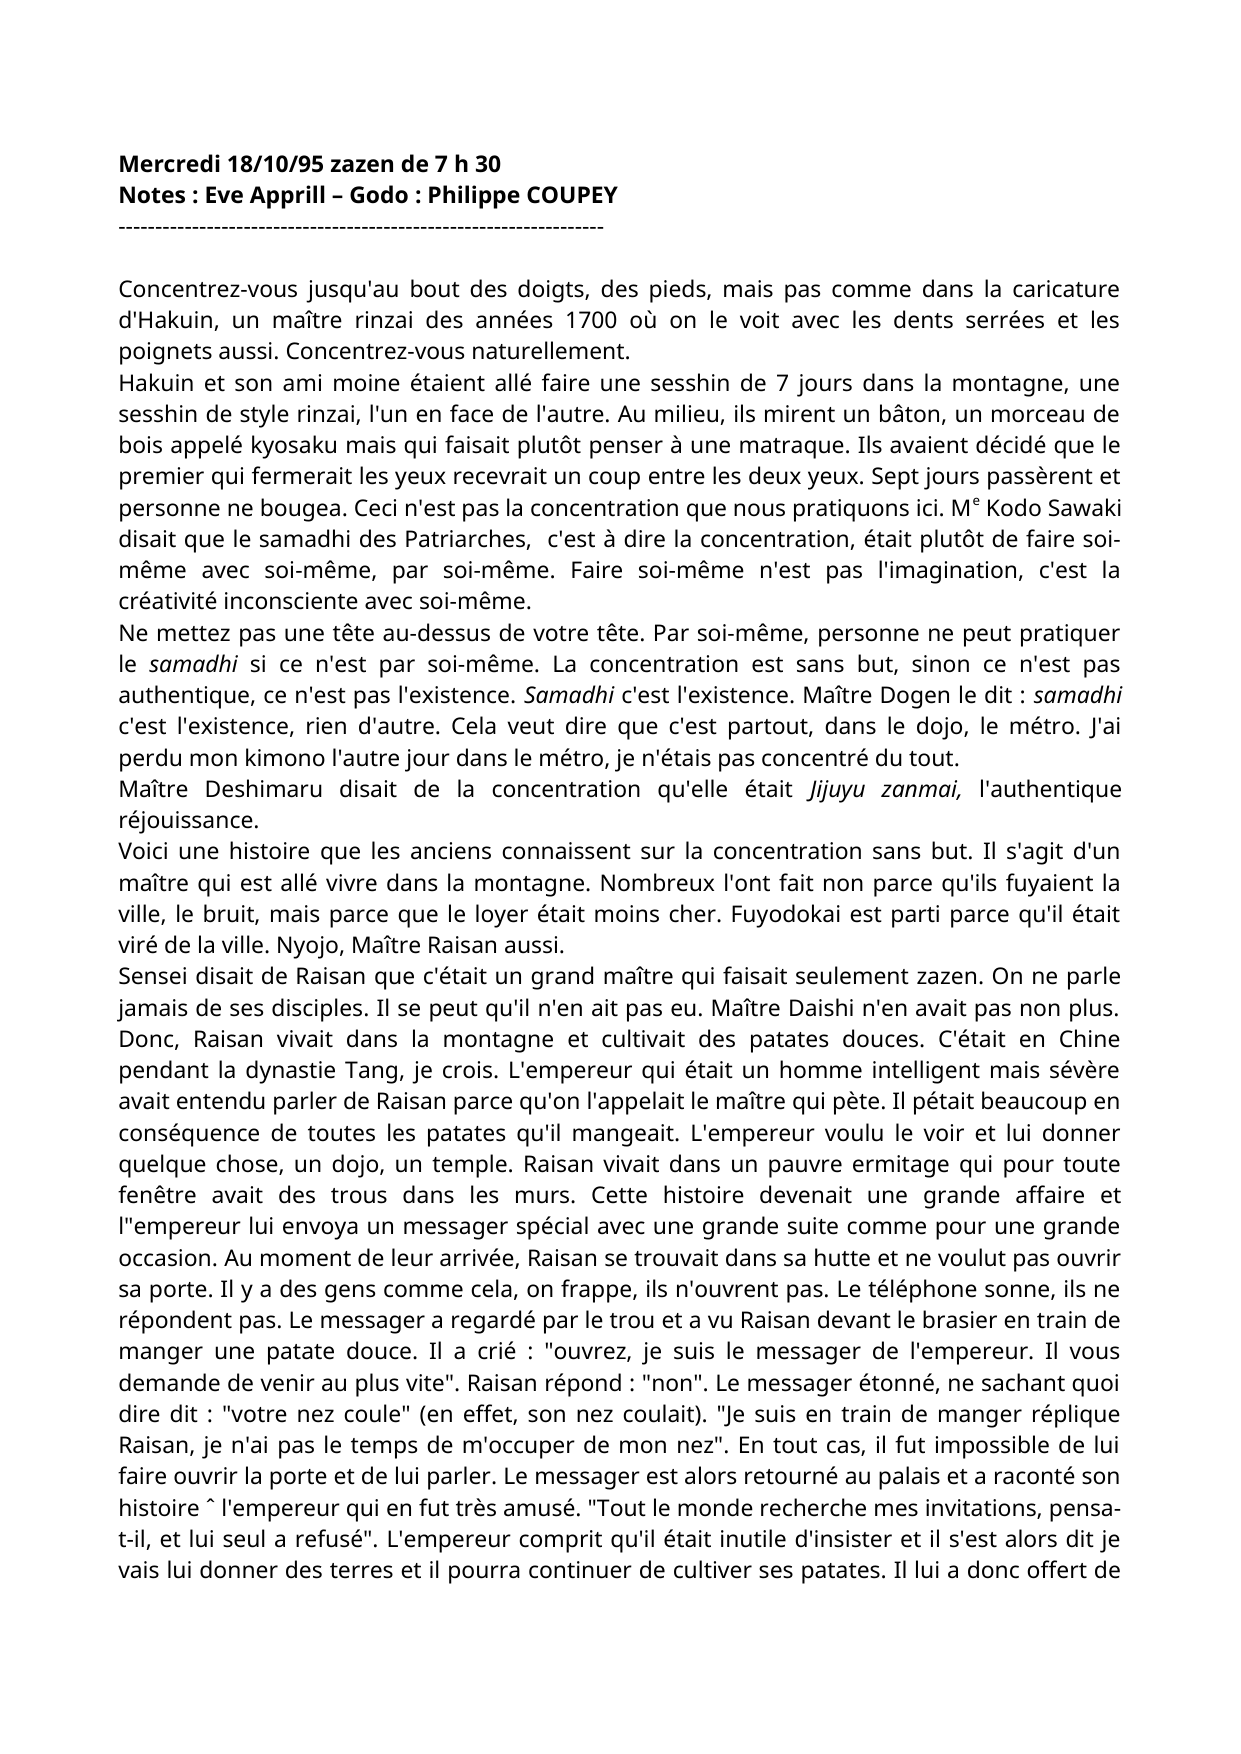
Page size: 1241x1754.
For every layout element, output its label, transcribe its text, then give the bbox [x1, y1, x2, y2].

text Concentrez-vous jusqu'au bout des doigts, des pieds, mais pas comme dans la caricature d'Hakuin, un maître rinzai des années 1700 où on le voit avec les dents serrées et les poignets aussi. Concentrez-vous naturellement. [118, 273, 1122, 366]
text Ne mettez pas une tête au-dessus de votre tête. Par soi-même, personne ne peut pratiquer le samadhi si ce n'est par soi-même. La concentration est sans but, sinon ce n'est pas authentique, ce n'est pas l'existence. Samadhi c'est l'existence. Maître Dogen le dit : samadhi c'est l'existence, rien d'autre. Cela veut dire que c'est partout, dans le dojo, le métro. J'ai perdu mon kimono l'autre jour dans le métro, je n'étais pas concentré du tout. [118, 616, 1122, 773]
text Maître Deshimaru disait de la concentration qu'elle était Jijuyu zanmai, l'authentique réjouissance. [118, 773, 1122, 835]
text Mercredi 18/10/95 zazen de 7 h 30 [118, 148, 1122, 179]
text Voici une histoire que les anciens connaissent sur la concentration sans but. Il s'agit d'un maître qui est allé vivre dans la montagne. Nombreux l'ont fait non parce qu'ils fuyaient la ville, le bruit, mais parce que le loyer était moins cher. Fuyodokai est parti parce qu'il était viré de la ville. Nyojo, Maître Raisan aussi. [118, 835, 1122, 960]
text Hakuin et son ami moine étaient allé faire une sesshin de 7 jours dans la montagne, une sesshin de style rinzai, l'un en face de l'autre. Au milieu, ils mirent un bâton, un morceau de bois appelé kyosaku mais qui faisait plutôt penser à une matraque. Ils avaient décidé que le premier qui fermerait les yeux recevrait un coup entre les deux yeux. Sept jours passèrent et personne ne bougea. Ceci n'est pas la concentration que nous pratiquons ici. Me Kodo Sawaki disait que le samadhi des Patriarches, c'est à dire la concentration, était plutôt de faire soi-même avec soi-même, par soi-même. Faire soi-même n'est pas l'imagination, c'est la créativité inconsciente avec soi-même. [118, 366, 1122, 616]
text ------------------------------------------------------------------ [118, 210, 1122, 241]
text Notes : Eve Apprill – Godo : Philippe COUPEY [118, 179, 1122, 210]
text Sensei disait de Raisan que c'était un grand maître qui faisait seulement zazen. On ne parle jamais de ses disciples. Il se peut qu'il n'en ait pas eu. Maître Daishi n'en avait pas non plus. Donc, Raisan vivait dans la montagne et cultivait des patates douces. C'était en Chine pendant la dynastie Tang, je crois. L'empereur qui était un homme intelligent mais sévère avait entendu parler de Raisan parce qu'on l'appelait le maître qui pète. Il pétait beaucoup en conséquence de toutes les patates qu'il mangeait. L'empereur voulu le voir et lui donner quelque chose, un dojo, un temple. Raisan vivait dans un pauvre ermitage qui pour toute fenêtre avait des trous dans les murs. Cette histoire devenait une grande affaire et l"empereur lui envoya un messager spécial avec une grande suite comme pour une grande occasion. Au moment de leur arrivée, Raisan se trouvait dans sa hutte et ne voulut pas ouvrir sa porte. Il y a des gens comme cela, on frappe, ils n'ouvrent pas. Le téléphone sonne, ils ne répondent pas. Le messager a regardé par le trou et a vu Raisan devant le brasier en train de manger une patate douce. Il a crié : "ouvrez, je suis le messager de l'empereur. Il vous demande de venir au plus vite". Raisan répond : "non". Le messager étonné, ne sachant quoi dire dit : "votre nez coule" (en effet, son nez coulait). "Je suis en train de manger réplique Raisan, je n'ai pas le temps de m'occuper de mon nez". En tout cas, il fut impossible de lui faire ouvrir la porte et de lui parler. Le messager est alors retourné au palais et a raconté son histoire ˆ l'empereur qui en fut très amusé. "Tout le monde recherche mes invitations, pensa-t-il, et lui seul a refusé". L'empereur comprit qu'il était inutile d'insister et il s'est alors dit je vais lui donner des terres et il pourra continuer de cultiver ses patates. Il lui a donc offert de [118, 960, 1122, 1585]
